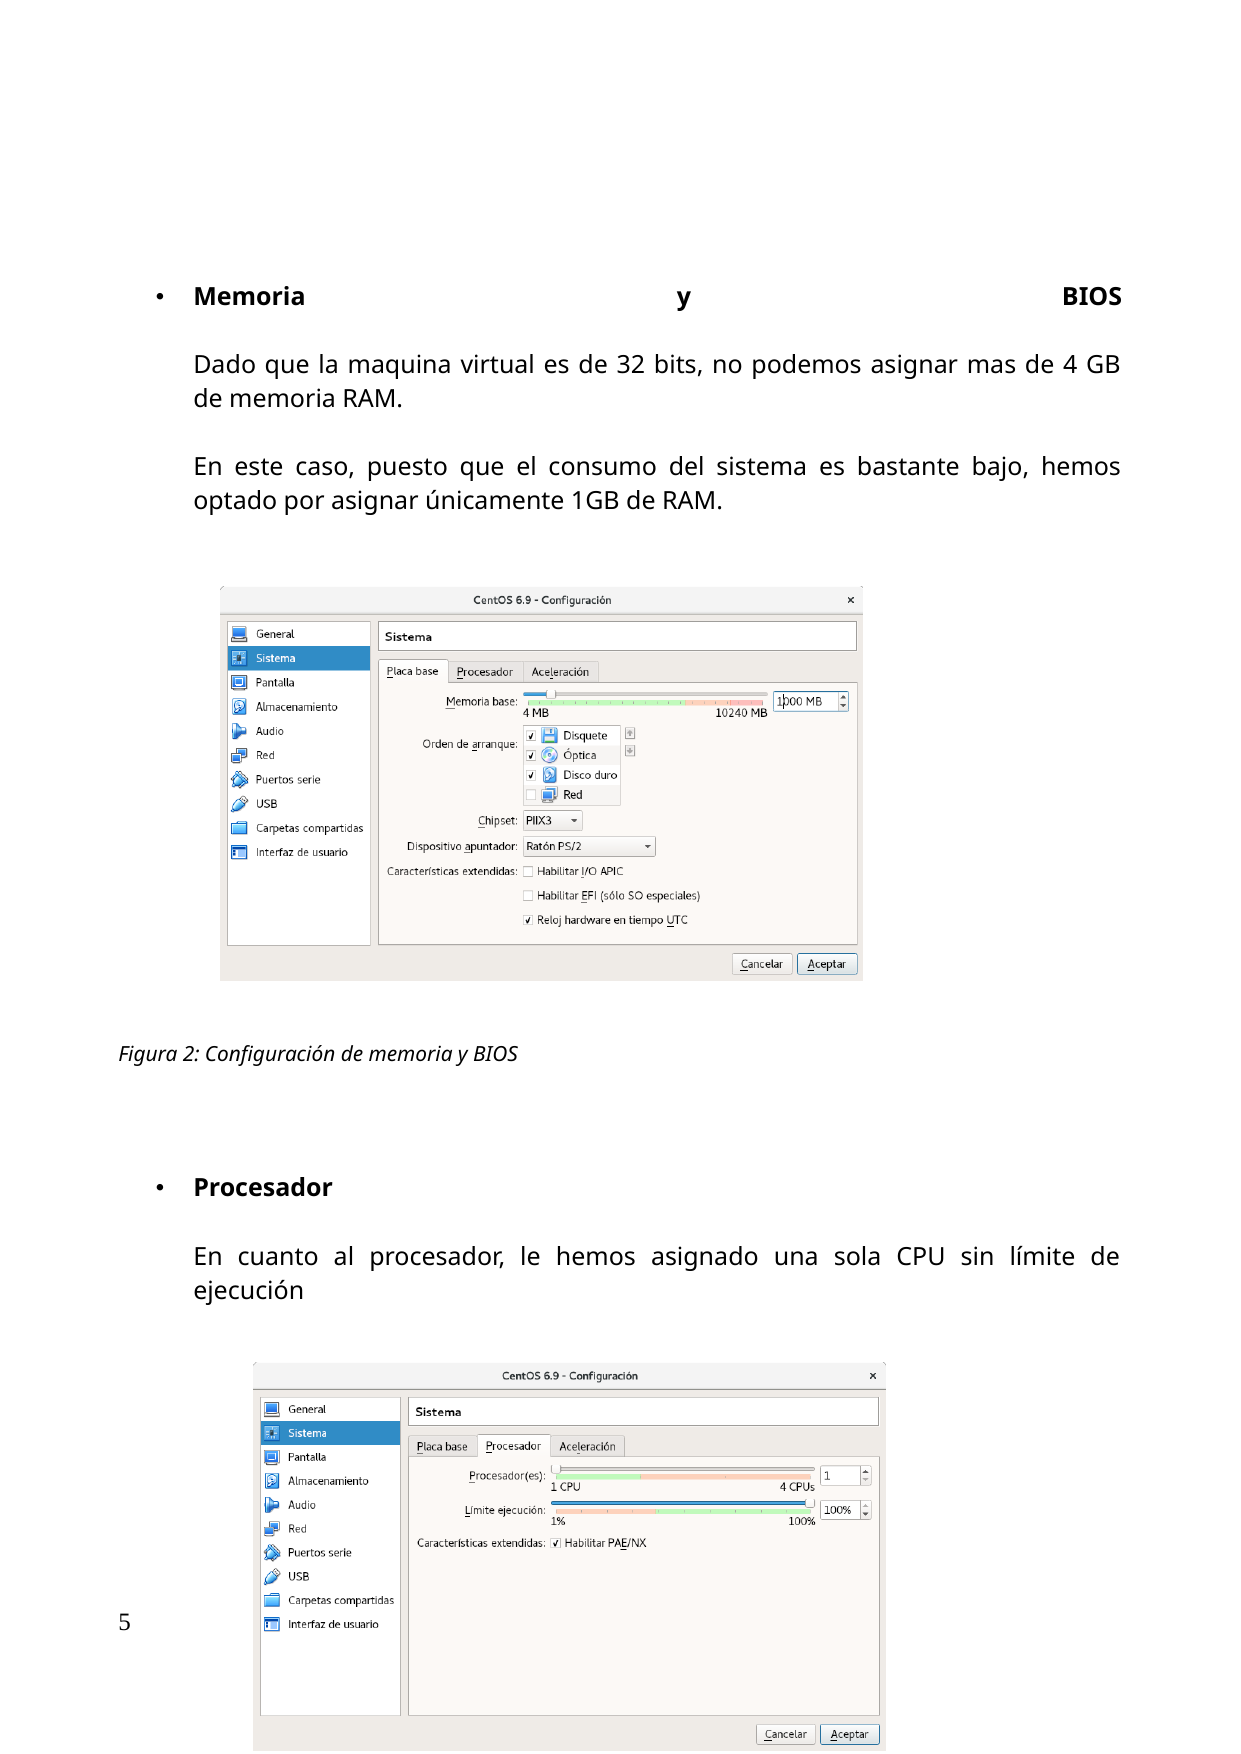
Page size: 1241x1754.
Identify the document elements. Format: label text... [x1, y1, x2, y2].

list Procesador [156, 1170, 1122, 1204]
picture [220, 586, 863, 981]
picture [253, 1362, 886, 1751]
list En cuanto al procesador, le hemos asignado una sola CPU sin límite de ejecución [156, 1204, 1122, 1306]
list Memoria y BIOS Dado que la maquina virtual es de 32 bits, no podemos asignar mas de 4 GB de memoria RAM. [156, 278, 1122, 415]
text Figura 2: Configuración de memoria y BIOS [118, 1039, 1122, 1068]
list En este caso, puesto que el consumo del sistema es bastante bajo, hemos optado por asignar únicamente 1GB de RAM. [156, 415, 1122, 517]
